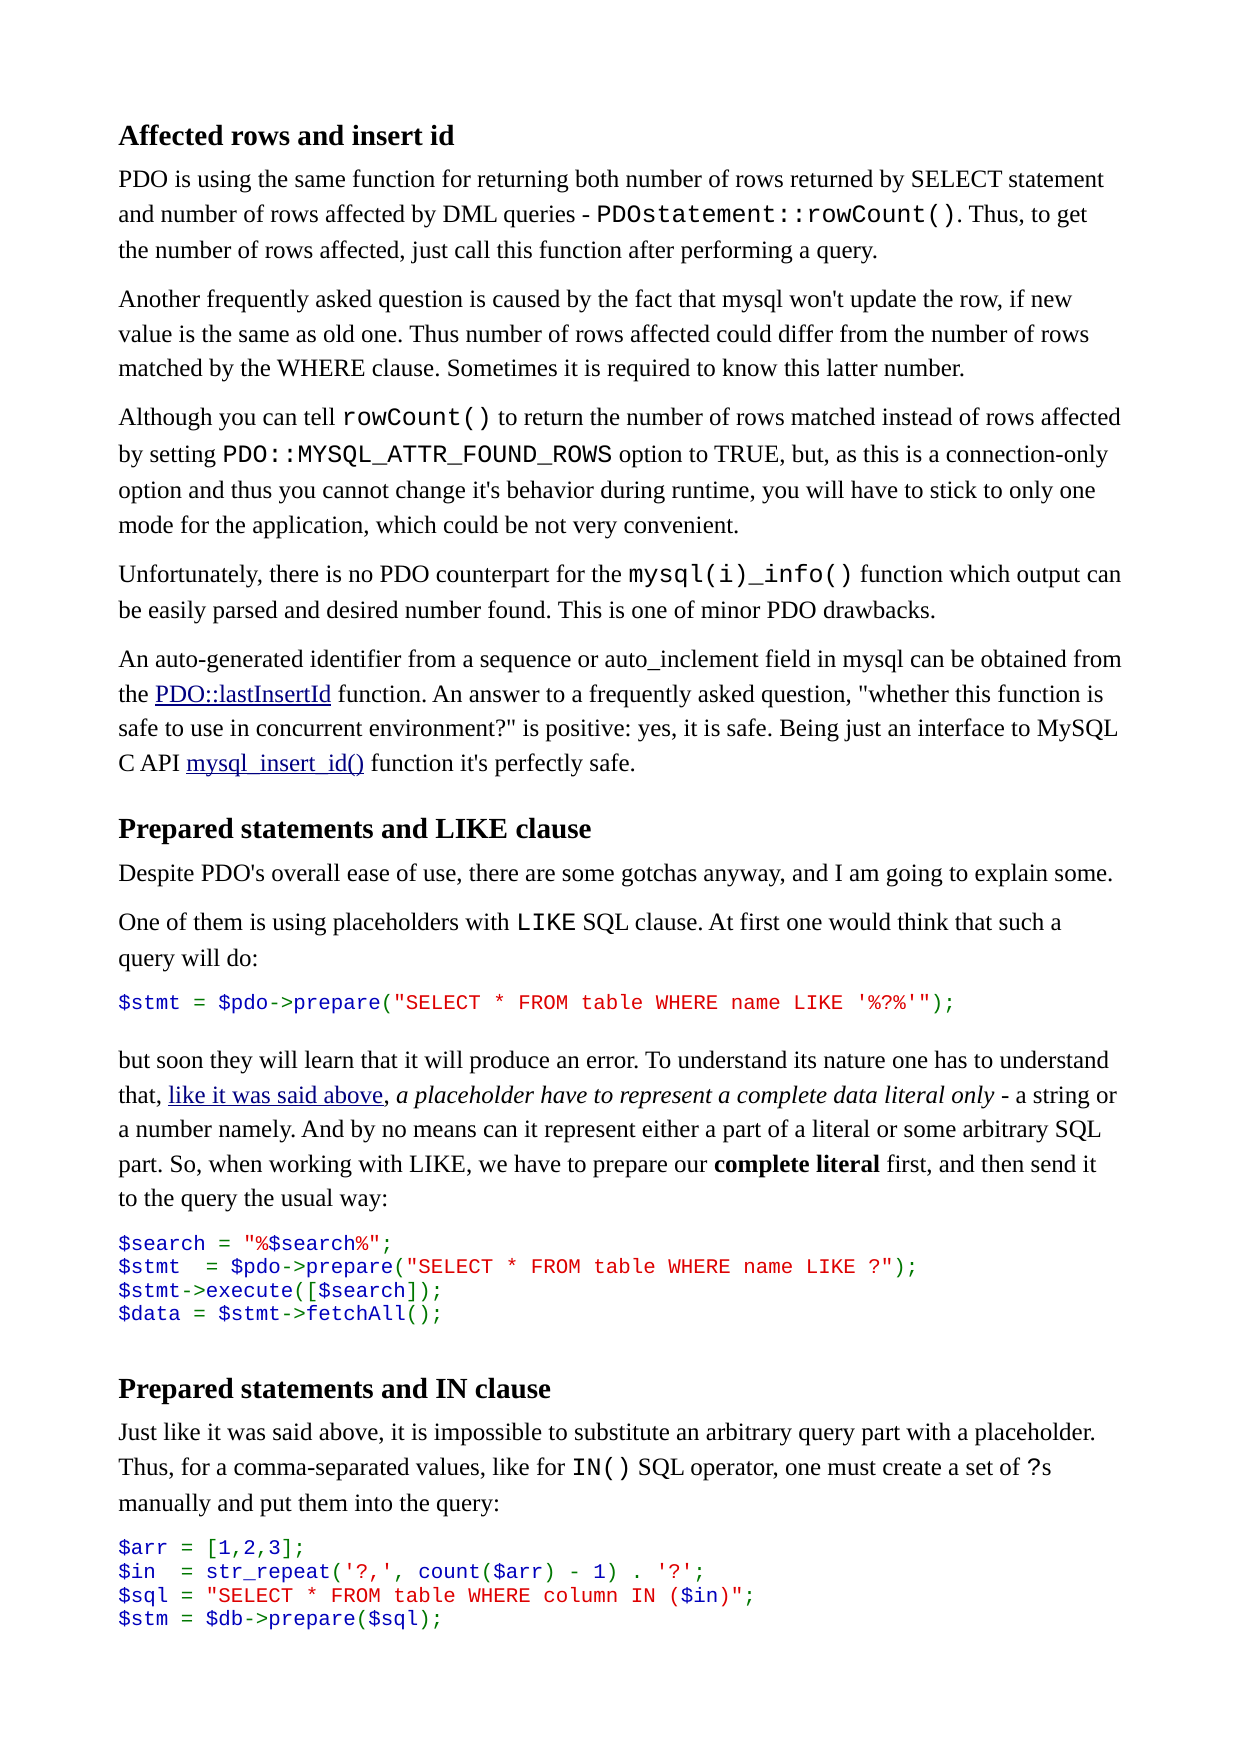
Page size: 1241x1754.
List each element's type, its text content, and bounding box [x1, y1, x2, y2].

text An auto-generated identifier from a sequence or auto_inclement field in mysql can be obtained from the PDO::lastInsertId function. An answer to a frequently asked question, "whether this function is safe to use in concurrent environment?" is positive: yes, it is safe. Being just an interface to MySQL C API mysql_insert_id() function it's perfectly safe. [118, 644, 1122, 777]
text Although you can tell rowCount() to return the number of rows matched instead of rows affected by setting PDO::MYSQL_ATTR_FOUND_ROWS option to TRUE, but, as this is a connection-only option and thus you cannot change it's behavior during runtime, you will have to stick to only one mode for the application, which could be not very convenient. [118, 402, 1122, 539]
text $stmt->execute([$search]); [118, 1280, 1122, 1303]
text Despite PDO's overall ease of use, there are some gotchas anyway, and I am going to explain some. [118, 858, 1122, 886]
subtitle Prepared statements and IN clause [118, 1371, 1122, 1405]
text $sql = "SELECT * FROM table WHERE column IN ($in)"; [118, 1584, 1122, 1608]
subtitle Prepared statements and LIKE clause [118, 812, 1122, 845]
subtitle Affected rows and insert id [118, 118, 1122, 152]
text $data = $stmt->fetchAll(); [118, 1303, 1122, 1327]
text Just like it was said above, it is impossible to substitute an arbitrary query part with a placeholder. Thus, for a comma-separated values, like for IN() SQL operator, one must create a set of ?s manually and put them into the query: [118, 1417, 1122, 1517]
text Another frequently asked question is caused by the fact that mysql won't update the row, if new value is the same as old one. Thus number of rows affected could differ from the number of rows matched by the WHERE clause. Sometimes it is required to know this latter number. [118, 284, 1122, 382]
text One of them is using placeholders with LIKE SQL clause. At first one would think that such a query will do: [118, 907, 1122, 972]
text $stm = $db->prepare($sql); [118, 1608, 1122, 1632]
text $stmt = $pdo->prepare("SELECT * FROM table WHERE name LIKE '%?%'"); [118, 992, 1122, 1016]
text Unfortunately, there is no PDO counterpart for the mysql(i)_info() function which output can be easily parsed and desired number found. This is one of minor PDO drawbacks. [118, 559, 1122, 624]
text PDO is using the same function for returning both number of rows returned by SELECT statement and number of rows affected by DML queries - PDOstatement::rowCount(). Thus, to get the number of rows affected, just call this function after performing a query. [118, 164, 1122, 264]
text $in = str_repeat('?,', count($arr) - 1) . '?'; [118, 1561, 1122, 1584]
text $arr = [1,2,3]; [118, 1537, 1122, 1561]
text $search = "%$search%"; [118, 1232, 1122, 1256]
text but soon they will learn that it will produce an error. To understand its nature one has to understand that, like it was said above, a placeholder have to represent a complete data literal only - a string or a number namely. And by no means can it represent either a part of a literal or some arbitrary SQL part. So, when working with LIKE, we have to prepare our complete literal first, and then send it to the query the usual way: [118, 1046, 1122, 1212]
text $stmt = $pdo->prepare("SELECT * FROM table WHERE name LIKE ?"); [118, 1256, 1122, 1280]
